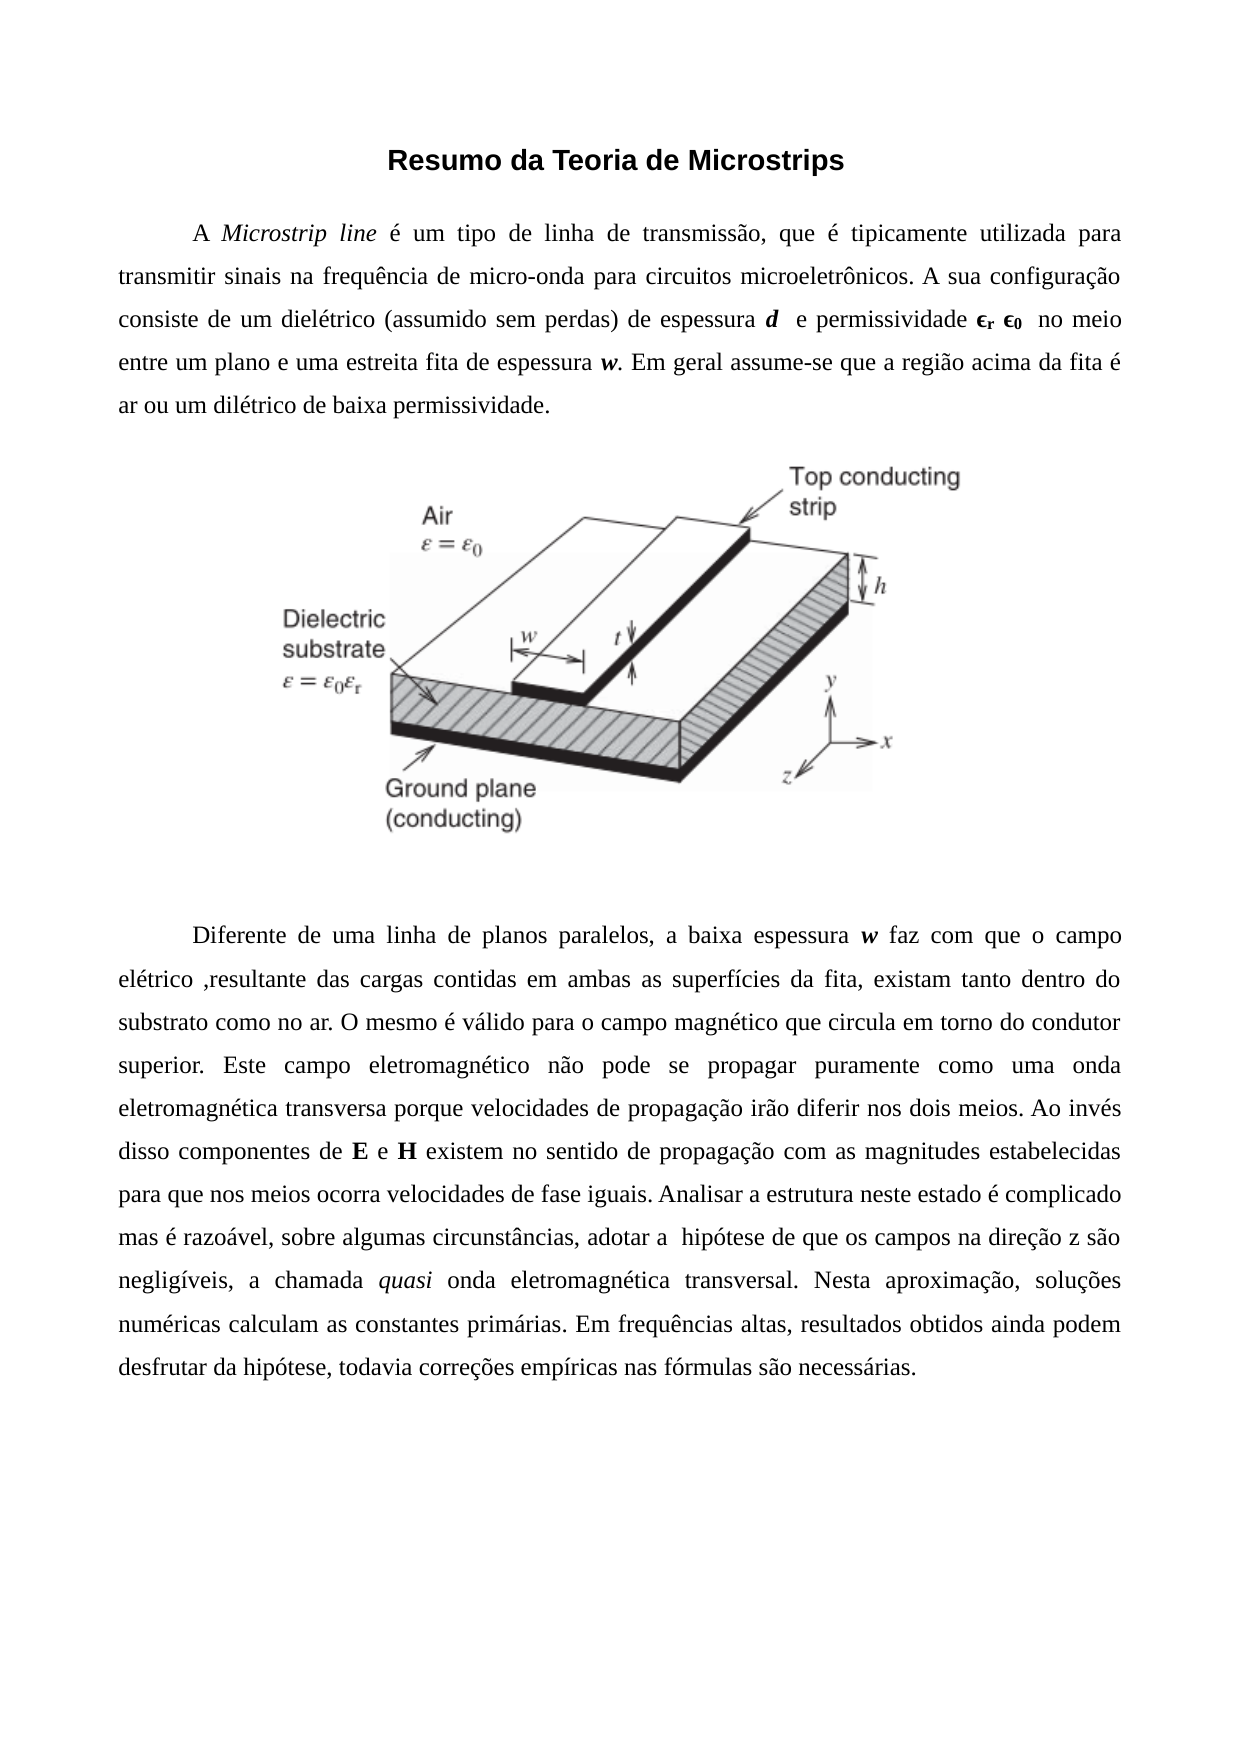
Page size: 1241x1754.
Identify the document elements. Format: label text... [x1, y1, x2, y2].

text A Microstrip line é um tipo de linha de transmissão, que é tipicamente utilizada para transmitir sinais na frequência de micro-onda para circuitos microeletrônicos. A sua configuração consiste de um dielétrico (assumido sem perdas) de espessura d e permissividade ϵr ϵ0 no meio entre um plano e uma estreita fita de espessura w. Em geral assume-se que a região acima da fita é ar ou um dilétrico de baixa permissividade. [118, 218, 1122, 419]
text Diferente de uma linha de planos paralelos, a baixa espessura w faz com que o campo elétrico ,resultante das cargas contidas em ambas as superfícies da fita, existam tanto dentro do substrato como no ar. O mesmo é válido para o campo magnético que circula em torno do condutor superior. Este campo eletromagnético não pode se propagar puramente como uma onda eletromagnética transversa porque velocidades de propagação irão diferir nos dois meios. Ao invés disso componentes de E e H existem no sentido de propagação com as magnitudes estabelecidas para que nos meios ocorra velocidades de fase iguais. Analisar a estrutura neste estado é complicado mas é razoável, sobre algumas circunstâncias, adotar a hipótese de que os campos na direção z são negligíveis, a chamada quasi onda eletromagnética transversal. Nesta aproximação, soluções numéricas calculam as constantes primárias. Em frequências altas, resultados obtidos ainda podem desfrutar da hipótese, todavia correções empíricas nas fórmulas são necessárias. [118, 921, 1122, 1381]
subtitle Resumo da Teoria de Microstrips [118, 143, 1122, 177]
